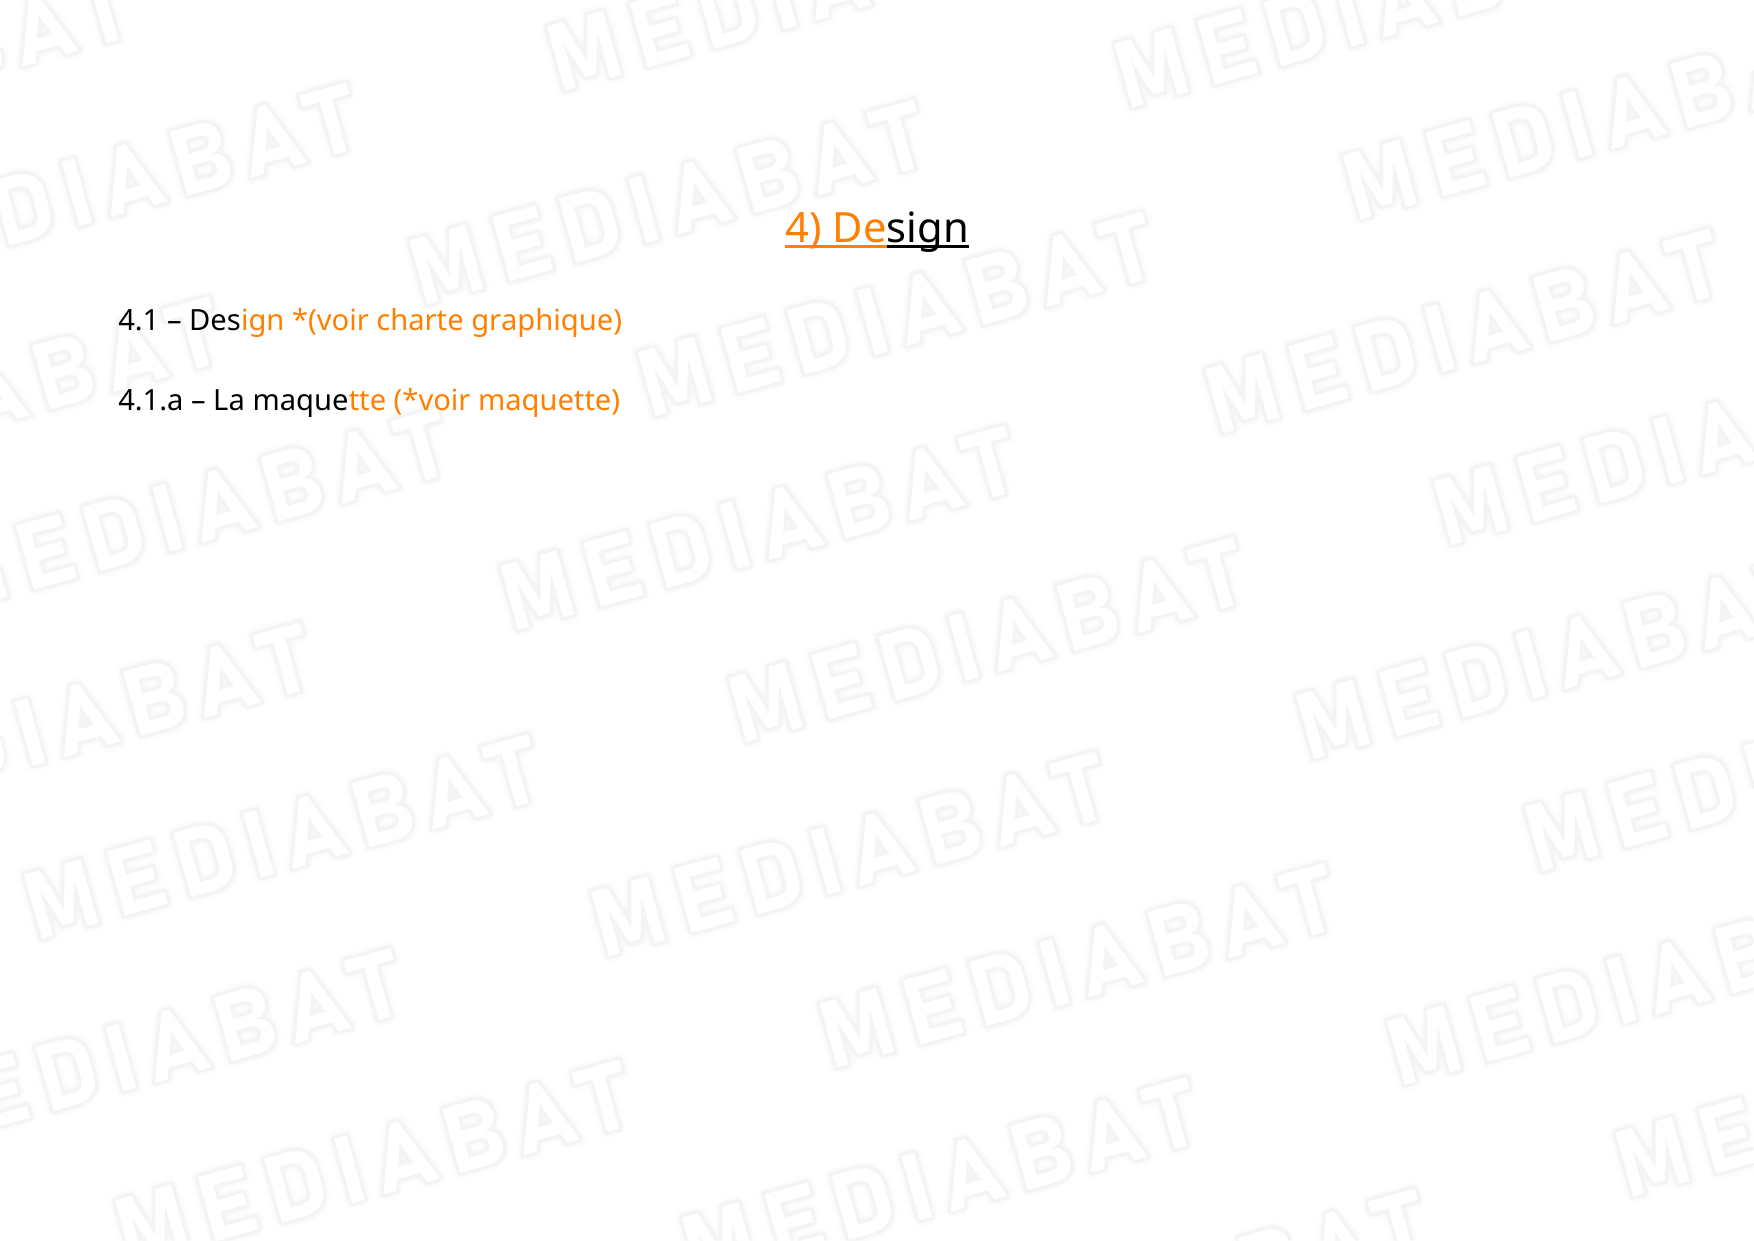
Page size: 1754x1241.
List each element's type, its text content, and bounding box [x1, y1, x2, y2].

text 4) Design [118, 197, 1636, 254]
text 4.1.a – La maquette (*voir maquette) [118, 379, 1636, 419]
picture [0, 0, 1754, 1241]
text 4.1 – Design *(voir charte graphique) [118, 300, 1636, 339]
